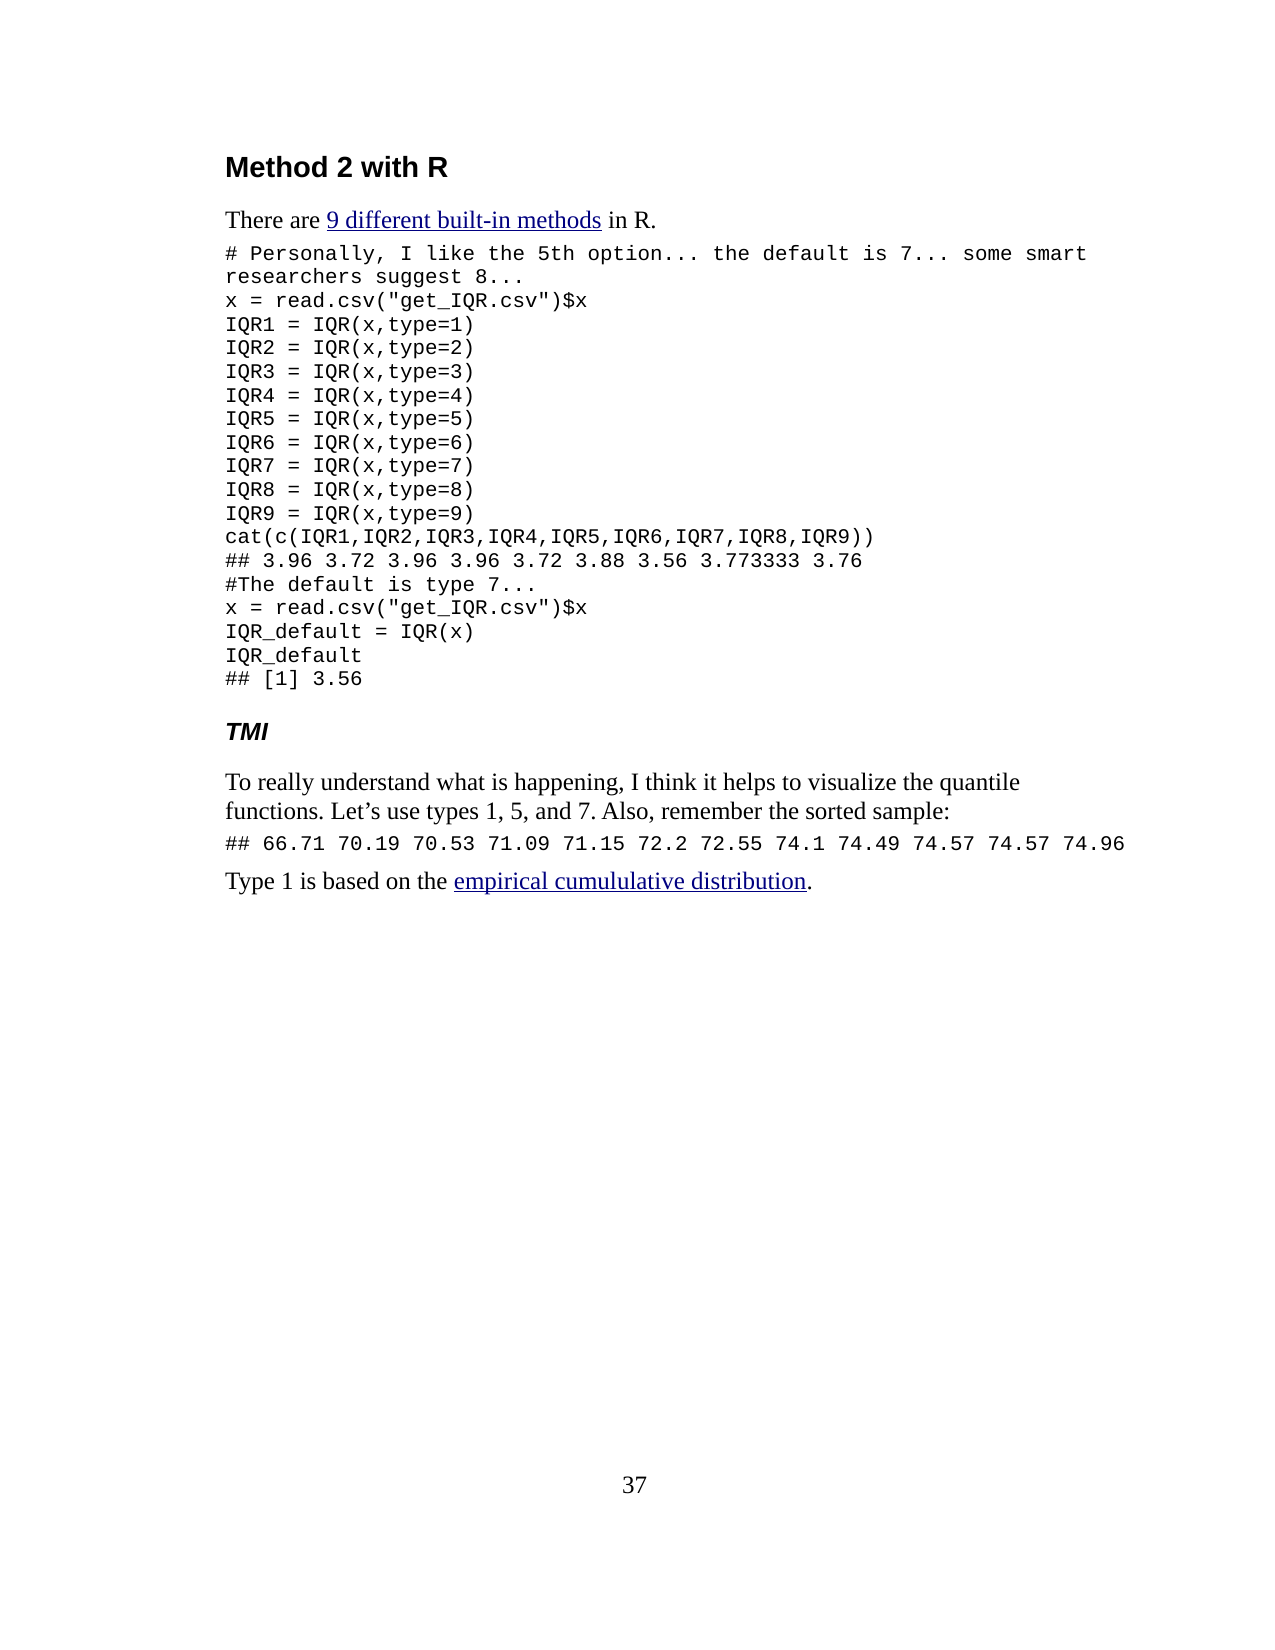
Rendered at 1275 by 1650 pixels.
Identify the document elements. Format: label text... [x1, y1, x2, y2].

list IQR6 = IQR(x,type=6) [187, 432, 1125, 456]
list IQR3 = IQR(x,type=3) [187, 361, 1125, 384]
subtitle Method 2 with R [187, 150, 1125, 183]
list #The default is type 7... [187, 574, 1125, 597]
list IQR_default [187, 645, 1125, 668]
list ## 66.71 70.19 70.53 71.09 71.15 72.2 72.55 74.1 74.49 74.57 74.57 74.96 [187, 833, 1125, 857]
list There are 9 different built-in methods in R. [187, 205, 1125, 234]
list ## 3.96 3.72 3.96 3.96 3.72 3.88 3.56 3.773333 3.76 [187, 550, 1125, 574]
list x = read.csv("get_IQR.csv")$x [187, 290, 1125, 314]
list cat(c(IQR1,IQR2,IQR3,IQR4,IQR5,IQR6,IQR7,IQR8,IQR9)) [187, 526, 1125, 550]
list To really understand what is happening, I think it helps to visualize the quantile functions. Let’s use types 1, 5, and 7. Also, remember the sorted sample: [187, 767, 1125, 824]
list # Personally, I like the 5th option... the default is 7... some smart researchers suggest 8... [187, 243, 1125, 290]
list ## [1] 3.56 [187, 668, 1125, 692]
list x = read.csv("get_IQR.csv")$x [187, 597, 1125, 621]
list IQR_default = IQR(x) [187, 621, 1125, 645]
list IQR9 = IQR(x,type=9) [187, 503, 1125, 526]
subtitle TMI [187, 717, 1125, 746]
list IQR5 = IQR(x,type=5) [187, 408, 1125, 432]
list IQR4 = IQR(x,type=4) [187, 384, 1125, 408]
list IQR2 = IQR(x,type=2) [187, 337, 1125, 361]
list IQR7 = IQR(x,type=7) [187, 456, 1125, 479]
list IQR1 = IQR(x,type=1) [187, 314, 1125, 337]
list Type 1 is based on the empirical cumululative distribution. [187, 866, 1125, 895]
list IQR8 = IQR(x,type=8) [187, 479, 1125, 503]
